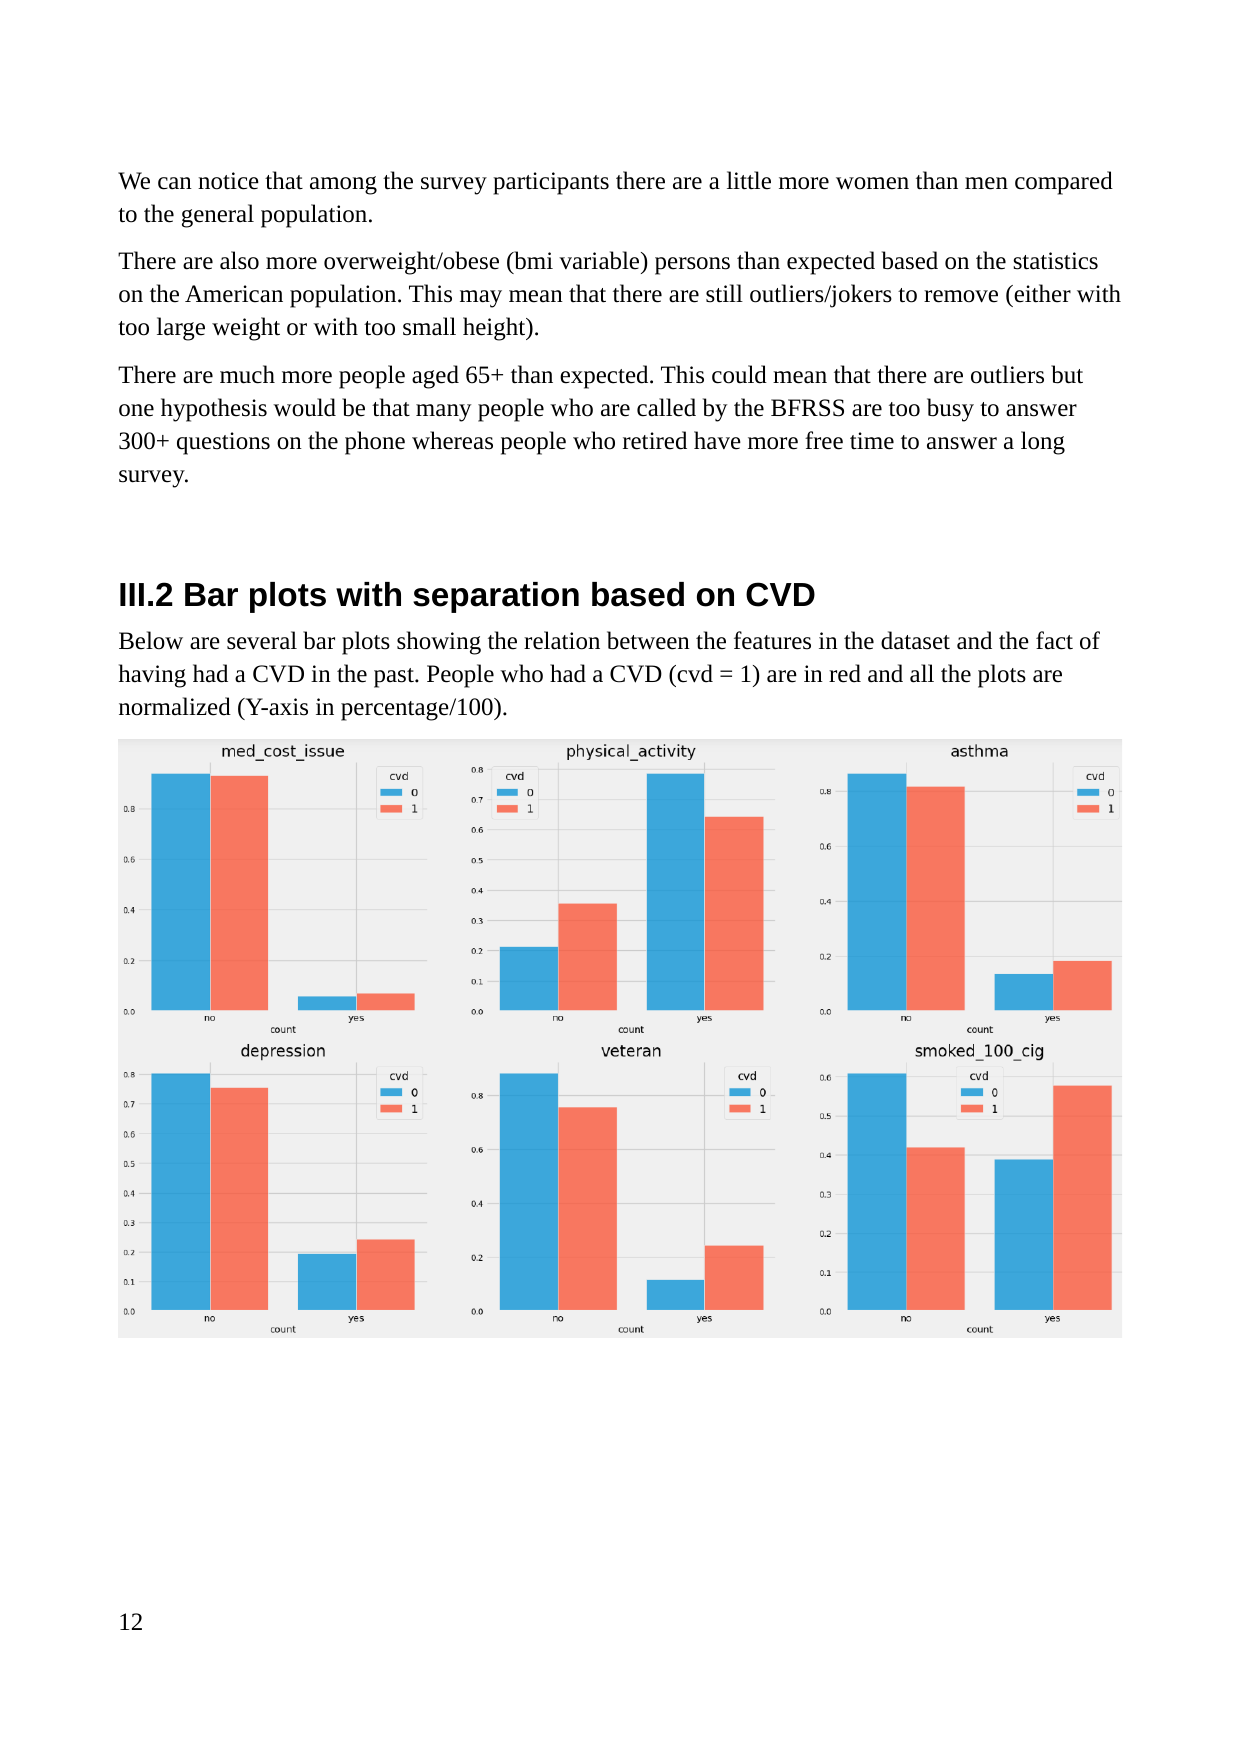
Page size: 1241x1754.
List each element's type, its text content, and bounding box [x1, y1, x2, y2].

text There are much more people aged 65+ than expected. This could mean that there are outliers but one hypothesis would be that many people who are called by the BFRSS are too busy to answer 300+ questions on the phone whereas people who retired have more free time to answer a long survey. [118, 360, 1122, 488]
picture [118, 739, 1123, 1338]
text There are also more overweight/obese (bmi variable) persons than expected based on the statistics on the American population. This may mean that there are still outliers/jokers to remove (either with too large weight or with too small height). [118, 246, 1122, 341]
subtitle III.2 Bar plots with separation based on CVD [118, 575, 1122, 613]
text Below are several bar plots showing the relation between the features in the dataset and the fact of having had a CVD in the past. People who had a CVD (cvd = 1) are in red and all the plots are normalized (Y-axis in percentage/100). [118, 626, 1122, 721]
text We can notice that among the survey participants there are a little more women than men compared to the general population. [118, 166, 1122, 227]
